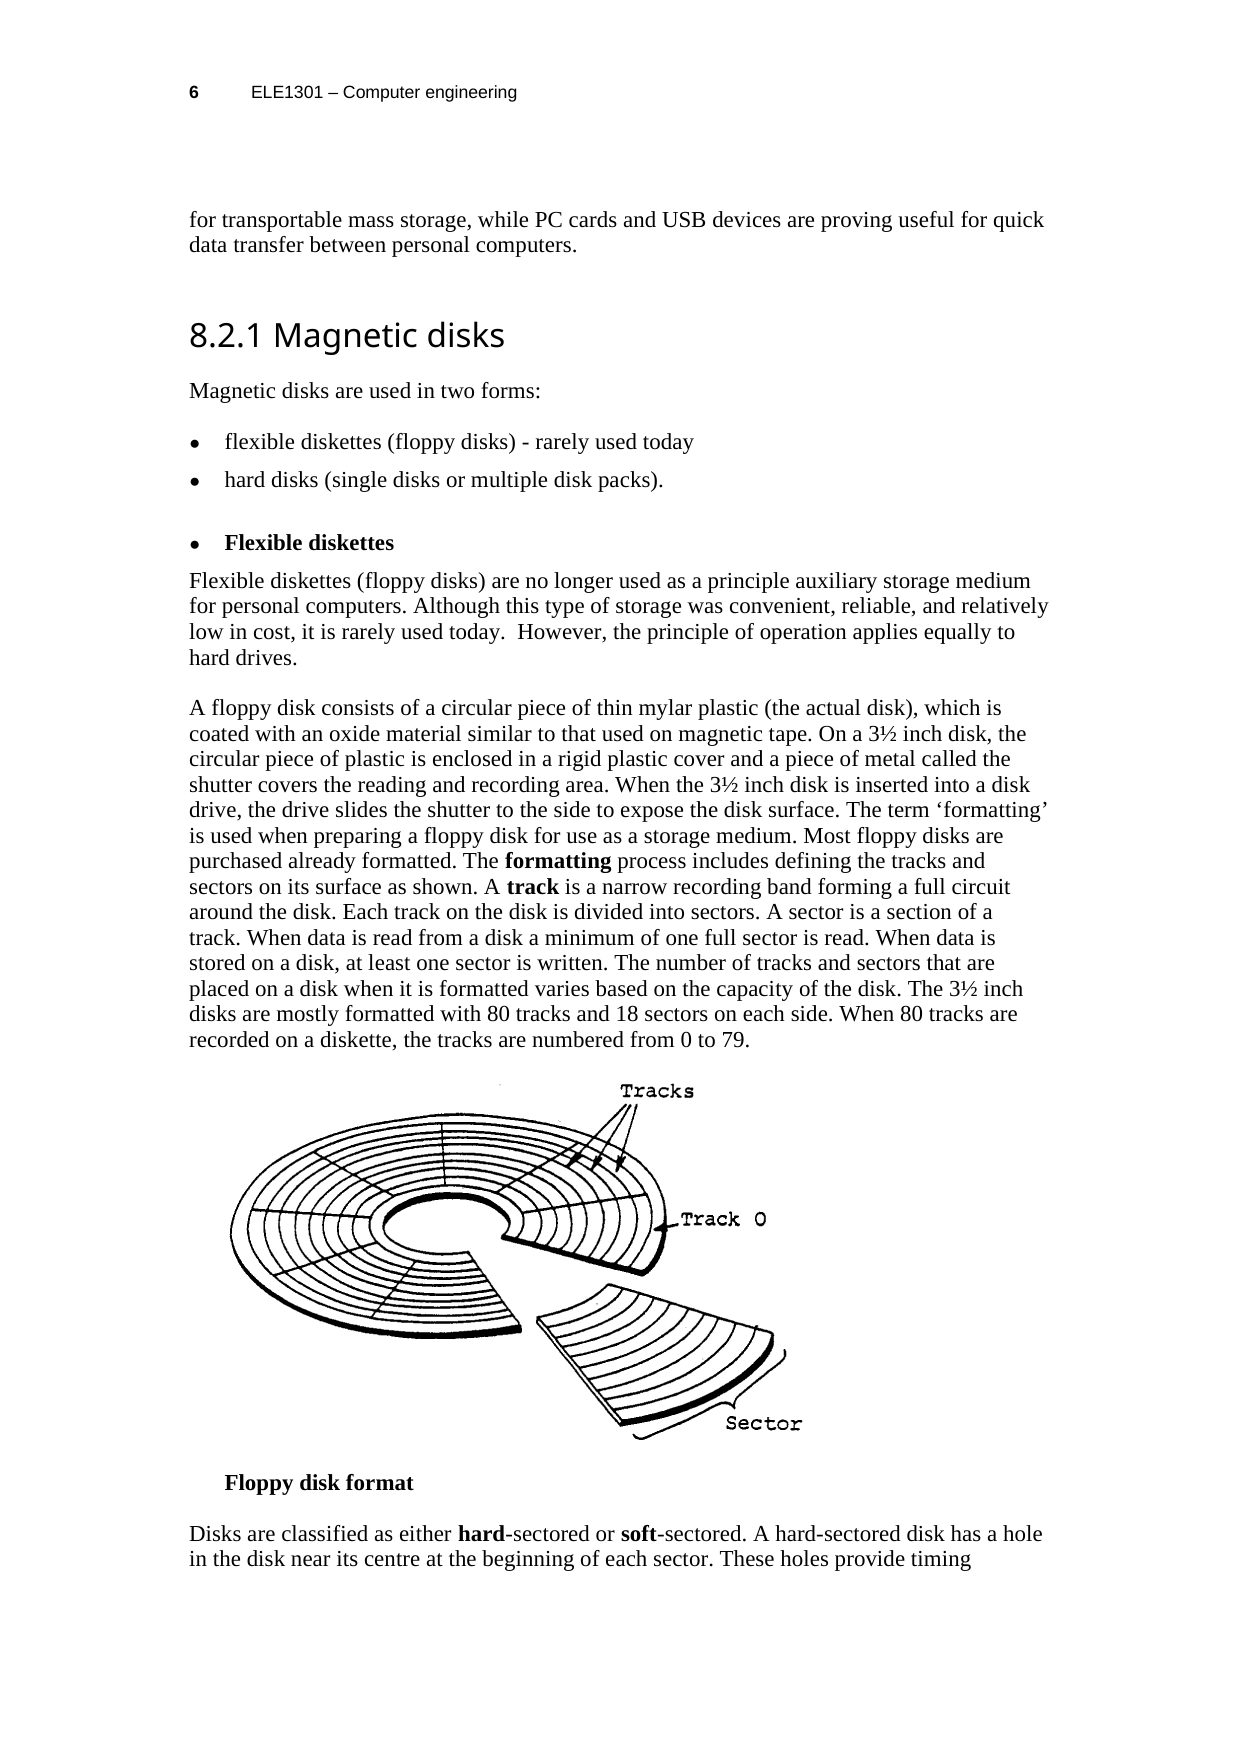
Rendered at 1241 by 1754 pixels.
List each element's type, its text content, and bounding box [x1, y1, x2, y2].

picture [224, 1077, 809, 1446]
subtitle Magnetic disks [189, 312, 1051, 357]
text Flexible diskettes (floppy disks) are no longer used as a principle auxiliary storage medium for personal computers. Although this type of storage was convenient, reliable, and relatively low in cost, it is rarely used today. However, the principle of operation applies equally to hard drives. [189, 568, 1051, 670]
list flexible diskettes (floppy disks) - rarely used today [189, 428, 1051, 454]
list Flexible diskettes [189, 530, 1051, 555]
text for transportable mass storage, while PC cards and USB devices are proving useful for quick data transfer between personal computers. [189, 207, 1051, 258]
text A floppy disk consists of a circular piece of thin mylar plastic (the actual disk), which is coated with an oxide material similar to that used on magnetic tape. On a 3½ inch disk, the circular piece of plastic is enclosed in a rigid plastic cover and a piece of metal called the shutter covers the reading and recording area. When the 3½ inch disk is inserted into a disk drive, the drive slides the shutter to the side to expose the disk surface. The term ‘formatting’ is used when preparing a floppy disk for use as a storage medium. Most floppy disks are purchased already formatted. The formatting process includes defining the tracks and sectors on its surface as shown. A track is a narrow recording band forming a full circuit around the disk. Each track on the disk is divided into sectors. A sector is a section of a track. When data is read from a disk a minimum of one full sector is read. When data is stored on a disk, at least one sector is written. The number of tracks and sectors that are placed on a disk when it is formatted varies based on the capacity of the disk. The 3½ inch disks are mostly formatted with 80 tracks and 18 sectors on each side. When 80 tracks are recorded on a diskette, the tracks are numbered from 0 to 79. [189, 695, 1051, 1052]
list hard disks (single disks or multiple disk packs). [189, 466, 1051, 517]
text Floppy disk format [224, 1470, 1051, 1496]
text Magnetic disks are used in two forms: [189, 378, 1051, 403]
text Disks are classified as either hard-sectored or soft-sectored. A hard-sectored disk has a hole in the disk near its centre at the beginning of each sector. These holes provide timing [189, 1521, 1051, 1572]
